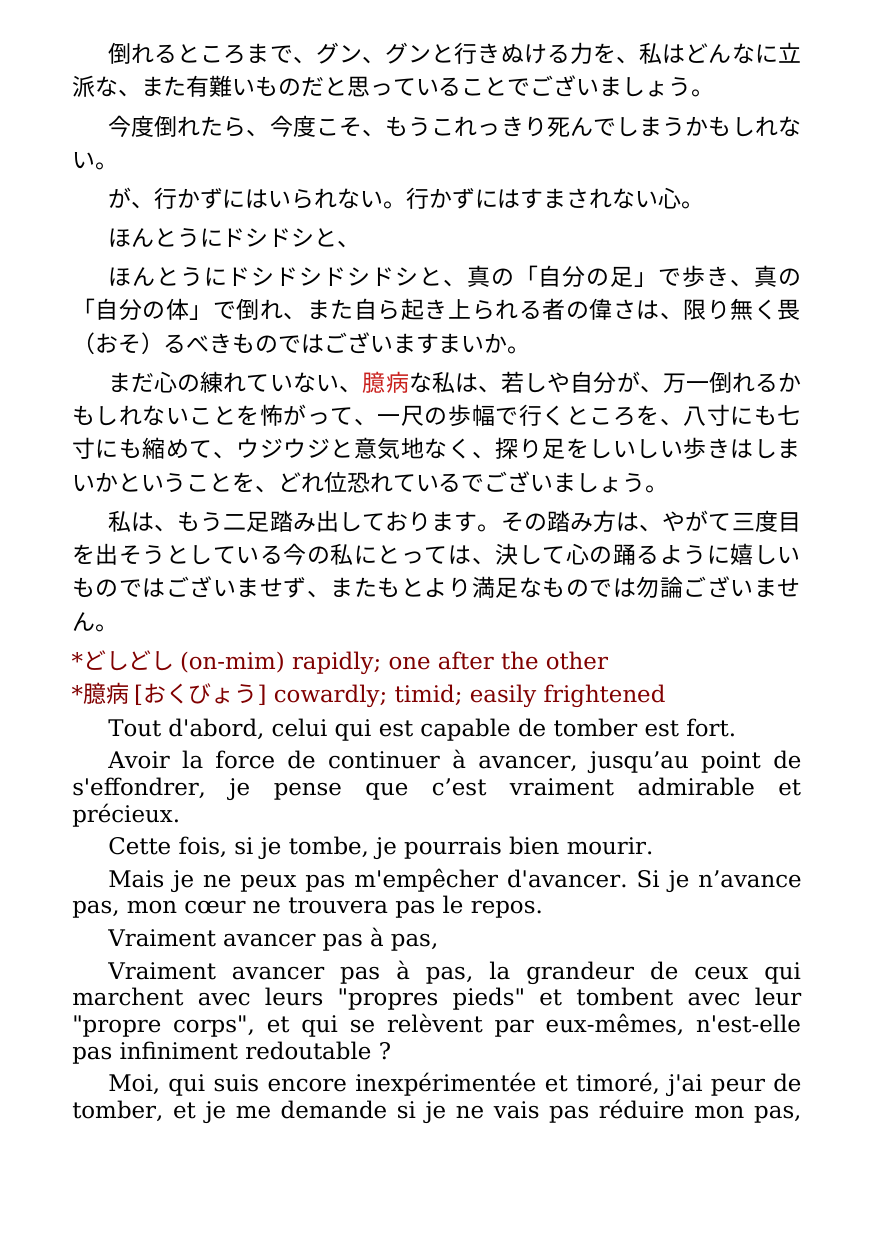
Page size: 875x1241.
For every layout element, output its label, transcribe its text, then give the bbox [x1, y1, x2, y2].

text Cette fois, si je tombe, je pourrais bien mourir. [72, 833, 802, 860]
text Moi, qui suis encore inexpérimentée et timoré, j'ai peur de tomber, et je me demande si je ne vais pas réduire mon pas, [72, 1071, 802, 1124]
text *臆病 [おくびょう] cowardly; timid; easily frightened [71, 676, 803, 709]
text ほんとうにドシドシと、 [72, 220, 802, 253]
text *どしどし (on-mim) rapidly; one after the other [71, 642, 803, 676]
text ほんとうにドシドシドシドシと、真の「自分の足」で歩き、真の「自分の体」で倒れ、また自ら起き上られる者の偉さは、限り無く畏（おそ）るべきものではございますまいか。 [72, 259, 802, 359]
text Vraiment avancer pas à pas, [72, 925, 802, 952]
text Vraiment avancer pas à pas, la grandeur de ceux qui marchent avec leurs "propres pieds" et tombent avec leur "propre corps", et qui se relèvent par eux-mêmes, n'est-elle pas infiniment redoutable ? [72, 958, 802, 1064]
text が、行かずにはいられない。行かずにはすまされない心。 [72, 181, 802, 214]
text 今度倒れたら、今度こそ、もうこれっきり死んでしまうかもしれない。 [72, 108, 802, 175]
text 倒れるところまで、グン、グンと行きぬける力を、私はどんなに立派な、また有難いものだと思っていることでございましょう。 [72, 36, 802, 102]
text Tout d'abord, celui qui est capable de tomber est fort. [72, 715, 802, 742]
text まだ心の練れていない、臆病な私は、若しや自分が、万一倒れるかもしれないことを怖がって、一尺の歩幅で行くところを、八寸にも七寸にも縮めて、ウジウジと意気地なく、探り足をしいしい歩きはしまいかということを、どれ位恐れているでございましょう。 [72, 365, 802, 498]
text Avoir la force de continuer à avancer, jusqu’au point de s'effondrer, je pense que c’est vraiment admirable et précieux. [72, 747, 802, 827]
text Mais je ne peux pas m'empêcher d'avancer. Si je n’avance pas, mon cœur ne trouvera pas le repos. [72, 866, 802, 919]
text 私は、もう二足踏み出しております。その踏み方は、やがて三度目を出そうとしている今の私にとっては、決して心の踊るように嬉しいものではございませず、またもとより満足なものでは勿論ございません。 [72, 504, 802, 637]
